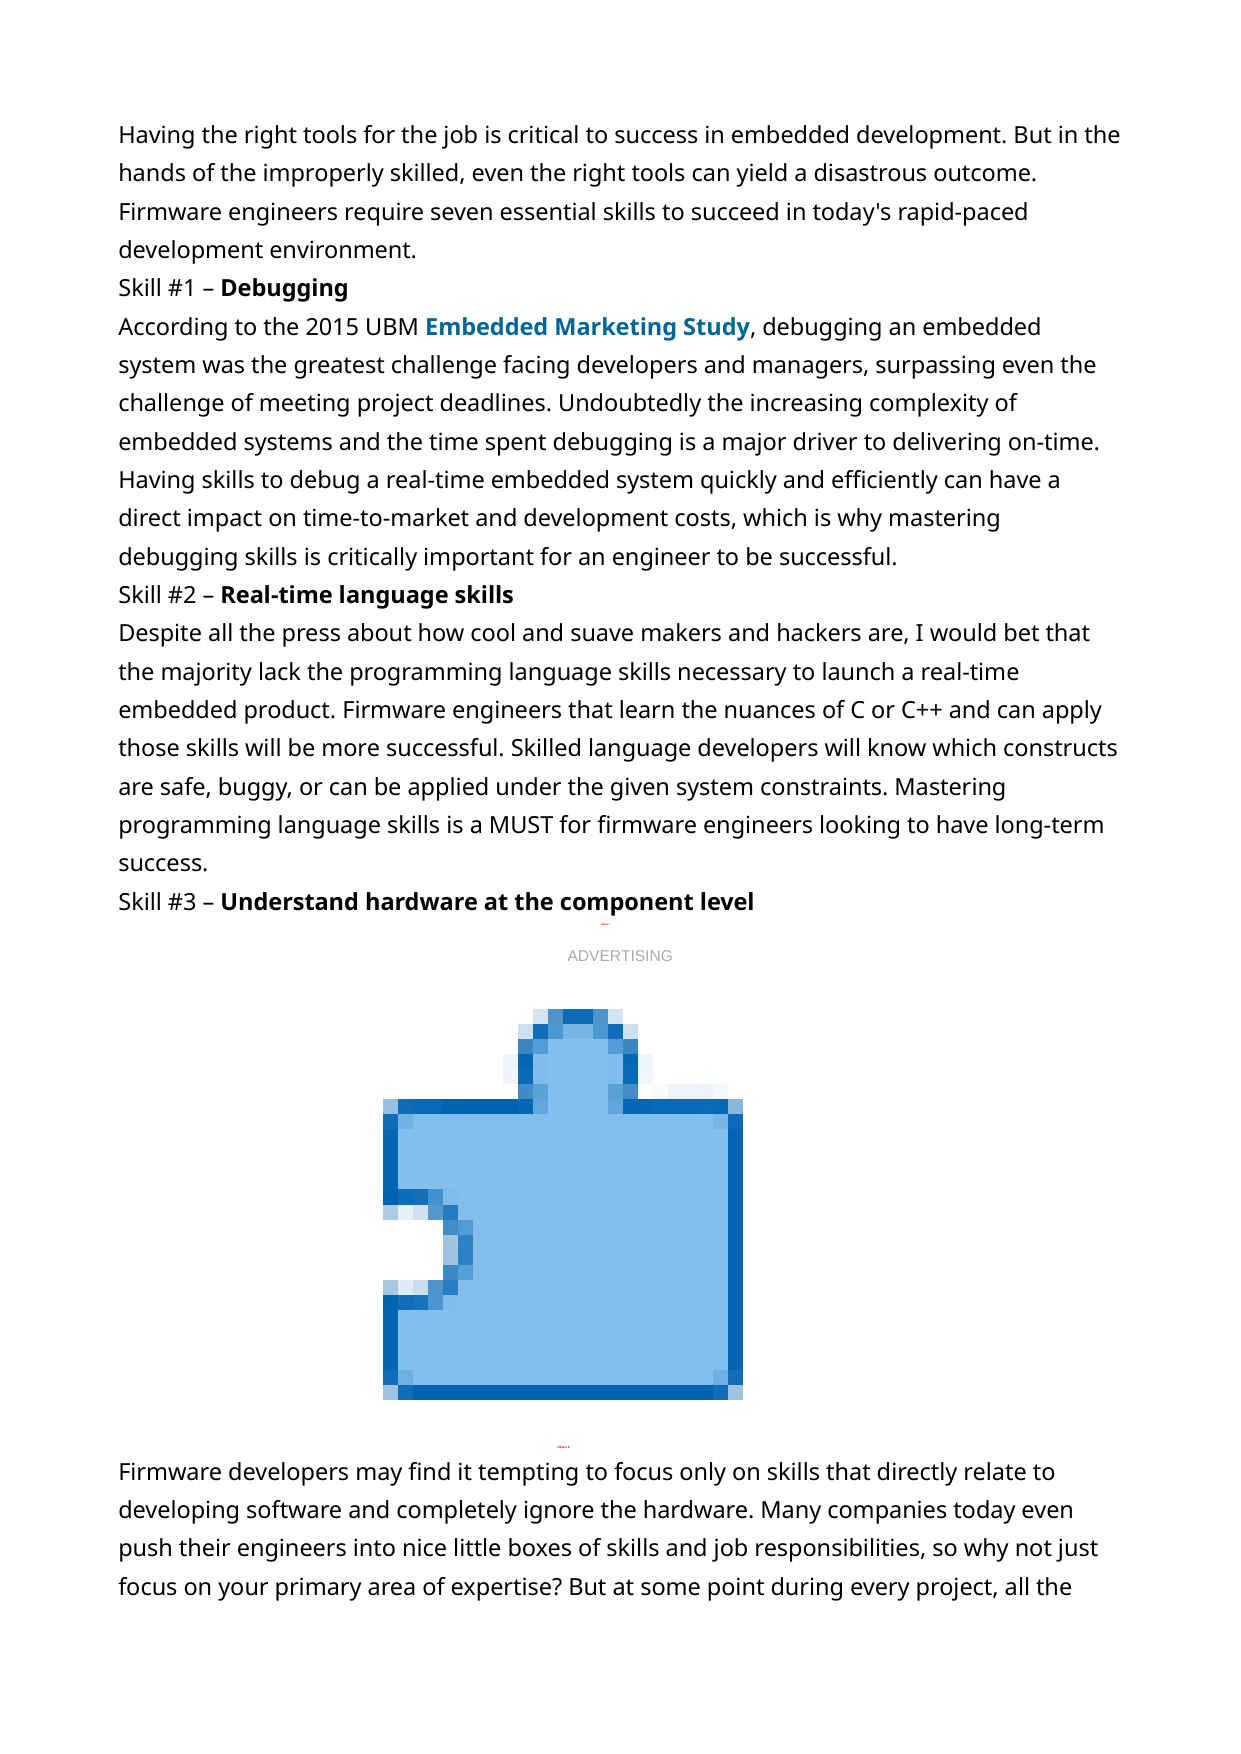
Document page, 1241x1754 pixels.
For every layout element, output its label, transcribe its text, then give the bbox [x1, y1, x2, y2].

text Skill #1 – Debugging [118, 271, 1122, 303]
text ADVERTISING [134, 932, 1106, 965]
text Skill #3 – Understand hardware at the component level [118, 885, 1122, 926]
text Skill #2 – Real-time language skills [118, 578, 1122, 610]
text Having the right tools for the job is critical to success in embedded development. But in the hands of the improperly skilled, even the right tools can yield a disastrous outcome. Firmware engineers require seven essential skills to succeed in today's rapid-paced development environment. [118, 118, 1122, 265]
text Despite all the press about how cool and suave makers and hackers are, I would bet that the majority lack the programming language skills necessary to launch a real-time embedded product. Firmware engineers that learn the nuances of C or C++ and can apply those skills will be more successful. Skilled language developers will know which constructs are safe, buggy, or can be applied under the given system constraints. Mastering programming language skills is a MUST for firmware engineers looking to have long-term success. [118, 616, 1122, 878]
text According to the 2015 UBM Embedded Marketing Study, debugging an embedded system was the greatest challenge facing developers and managers, surpassing even the challenge of meeting project deadlines. Undoubtedly the increasing complexity of embedded systems and the time spent debugging is a major driver to delivering on-time. Having skills to debug a real-time embedded system quickly and efficiently can have a direct impact on time-to-market and development costs, which is why mastering debugging skills is critically important for an engineer to be successful. [118, 310, 1122, 572]
text Firmware developers may find it tempting to focus only on skills that directly relate to developing software and completely ignore the hardware. Many companies today even push their engineers into nice little boxes of skills and job responsibilities, so why not just focus on your primary area of expertise? But at some point during every project, all the [118, 1455, 1122, 1602]
